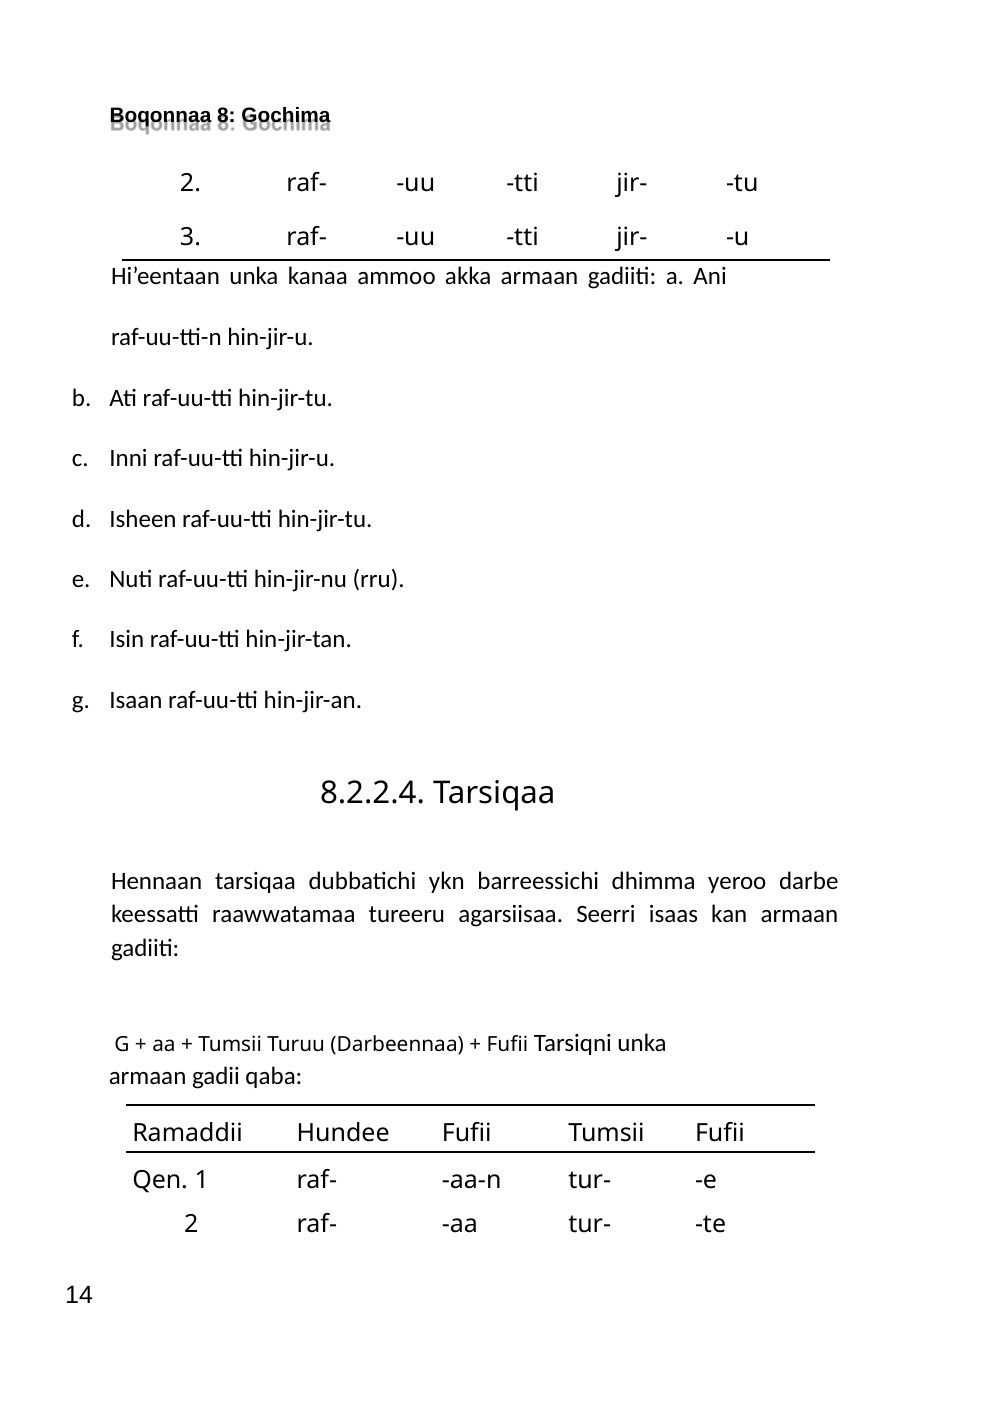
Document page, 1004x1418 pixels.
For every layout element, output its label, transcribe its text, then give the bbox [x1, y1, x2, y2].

table_cell raf- [296, 1198, 442, 1242]
table_cell Qen. 1 [126, 1153, 296, 1197]
table_cell 2. [122, 151, 286, 202]
text Hennaan tarsiqaa dubbatichi ykn barreessichi dhimma yeroo darbe keessatti raawwatamaa tureeru agarsiisaa. Seerri isaas kan armaan gadiiti: [111, 865, 839, 963]
table_header Fufii [695, 1106, 815, 1151]
table_cell -tti [506, 202, 616, 258]
table_header Hundee [296, 1106, 442, 1151]
table_cell raf- [286, 202, 396, 258]
list Isaan raf-uu-tti hin-jir-an. [72, 684, 839, 715]
list Nuti raf-uu-tti hin-jir-nu (rru). [72, 563, 839, 594]
table_cell -te [695, 1198, 815, 1242]
list Isin raf-uu-tti hin-jir-tan. [72, 624, 839, 654]
table_cell tur- [568, 1153, 695, 1197]
table_cell -aa-n [442, 1153, 568, 1197]
list Inni raf-uu-tti hin-jir-u. [72, 442, 839, 473]
table_header Ramaddii [126, 1106, 296, 1151]
table_cell jir- [616, 202, 726, 258]
text Hi’eentaan unka kanaa ammoo akka armaan gadiiti: a. Ani raf-uu-tti-n hin-jir-u. [111, 261, 728, 352]
table_header Tumsii [568, 1106, 695, 1151]
table_cell -e [695, 1153, 815, 1197]
subtitle 8.2.2.4. Tarsiqaa [320, 770, 846, 812]
list Isheen raf-uu-tti hin-jir-tu. [72, 503, 839, 533]
table_header Fufii [442, 1106, 568, 1151]
table_cell -uu [396, 151, 506, 202]
table_cell raf- [286, 151, 396, 202]
list Ati raf-uu-tti hin-jir-tu. [72, 382, 839, 412]
table_cell -tu [726, 151, 830, 202]
table_cell -tti [506, 151, 616, 202]
table_cell tur- [568, 1198, 695, 1242]
table_cell 2 [126, 1198, 296, 1242]
table_cell raf- [296, 1153, 442, 1197]
picture [95, 102, 357, 149]
table_cell -u [726, 202, 830, 258]
table_cell -uu [396, 202, 506, 258]
table_cell 3. [122, 202, 286, 258]
text G + aa + Tumsii Turuu (Darbeennaa) + Fufii Tarsiqni unka armaan gadii qaba: [108, 1027, 693, 1091]
table_cell -aa [442, 1198, 568, 1242]
table_cell jir- [616, 151, 726, 202]
